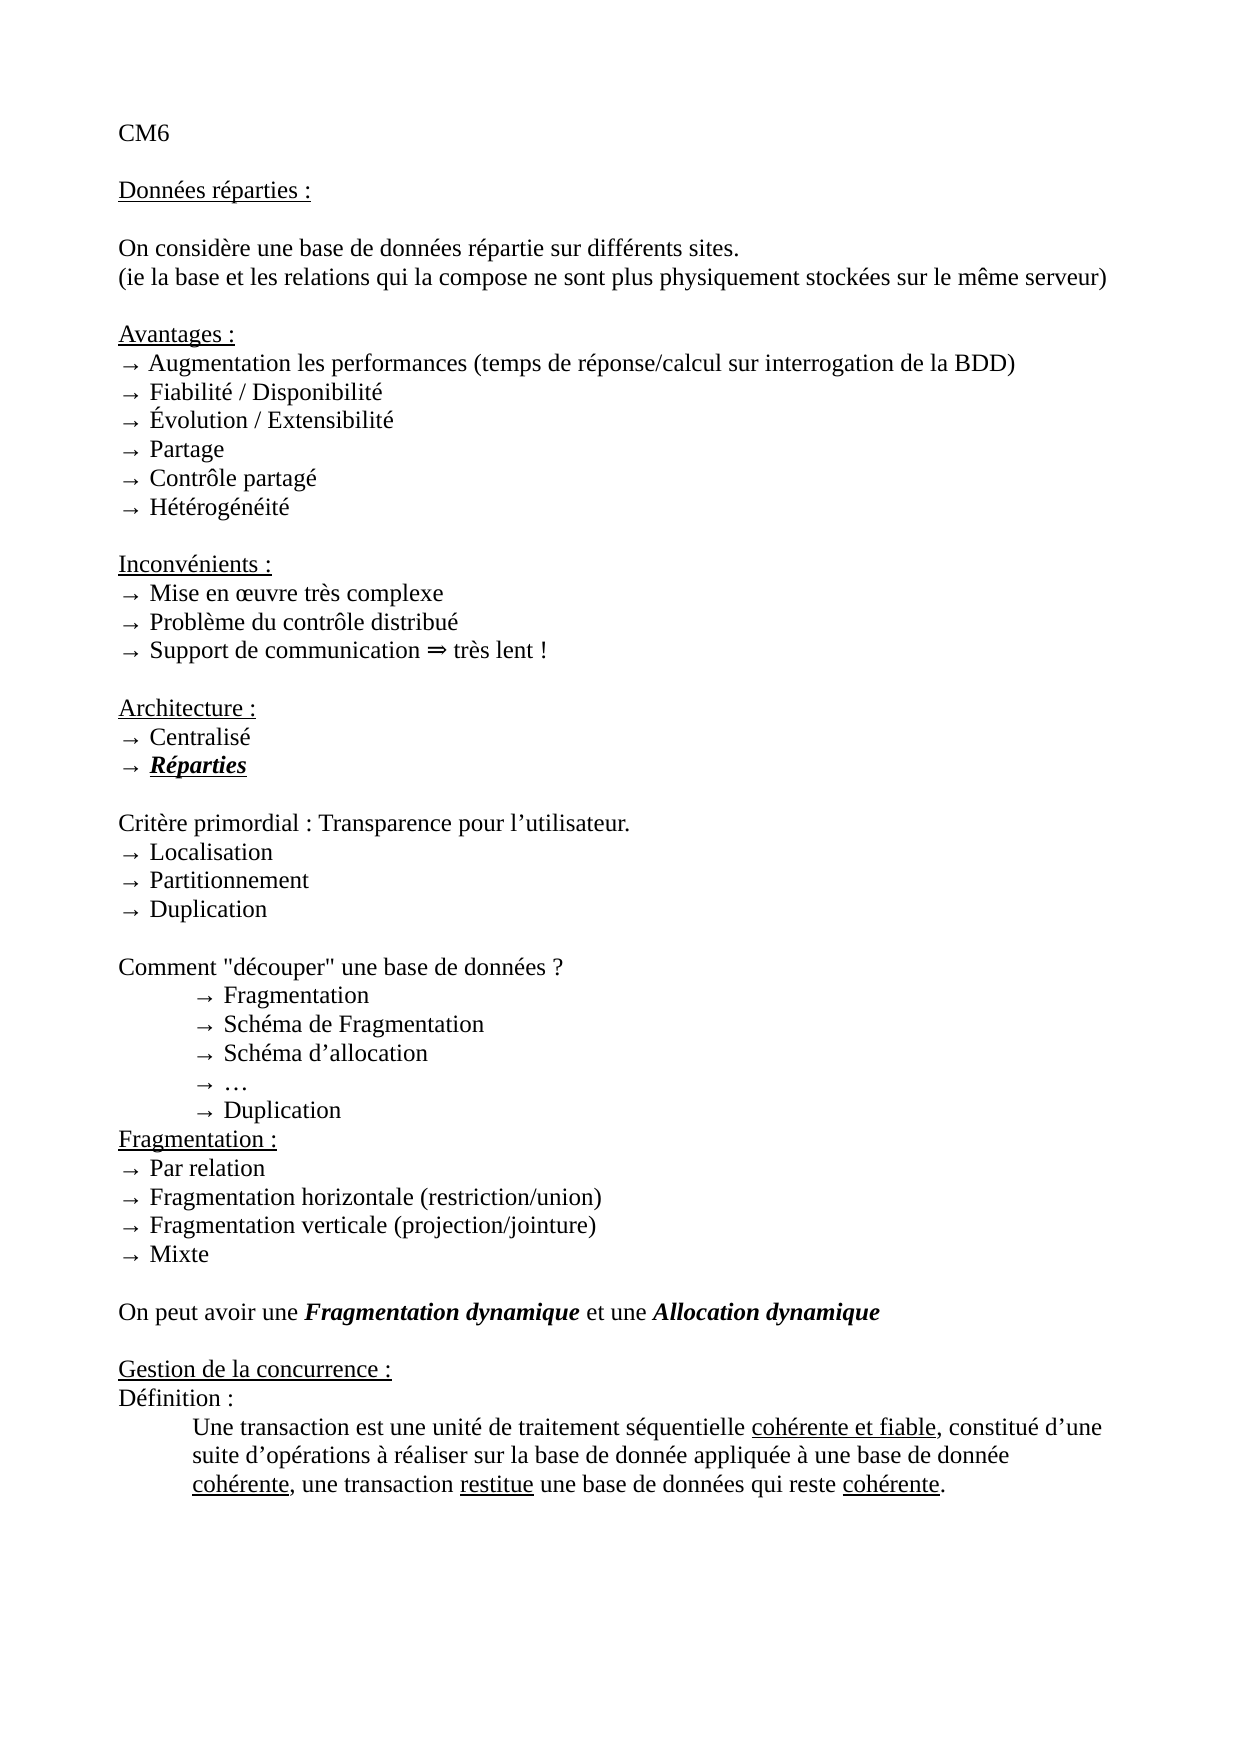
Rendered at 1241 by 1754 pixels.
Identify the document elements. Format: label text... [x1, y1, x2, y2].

text Gestion de la concurrence : [118, 1354, 1122, 1383]
text → … [118, 1067, 1122, 1096]
text → Support de communication ⇒ très lent ! [118, 636, 1122, 664]
text Une transaction est une unité de traitement séquentielle cohérente et fiable, constitué d’une [118, 1412, 1122, 1441]
text On considère une base de données répartie sur différents sites. [118, 233, 1122, 262]
text → Réparties [118, 751, 1122, 779]
text Critère primordial : Transparence pour l’utilisateur. [118, 808, 1122, 837]
text → Augmentation les performances (temps de réponse/calcul sur interrogation de la BDD) [118, 348, 1122, 377]
text → Fiabilité / Disponibilité [118, 377, 1122, 406]
text → Mise en œuvre très complexe [118, 578, 1122, 607]
text → Localisation [118, 837, 1122, 866]
text → Contrôle partagé [118, 463, 1122, 492]
text → Centralisé [118, 722, 1122, 751]
text → Mixte [118, 1239, 1122, 1268]
text Architecture : [118, 693, 1122, 722]
text → Fragmentation [118, 981, 1122, 1009]
text Avantages : [118, 319, 1122, 348]
text → Schéma d’allocation [118, 1038, 1122, 1067]
text suite d’opérations à réaliser sur la base de donnée appliquée à une base de donnée [118, 1441, 1122, 1469]
text → Fragmentation horizontale (restriction/union) [118, 1182, 1122, 1211]
text → Partitionnement [118, 866, 1122, 894]
text Données réparties : [118, 176, 1122, 204]
text Comment "découper" une base de données ? [118, 952, 1122, 981]
text cohérente, une transaction restitue une base de données qui reste cohérente. [118, 1469, 1122, 1498]
text → Problème du contrôle distribué [118, 607, 1122, 636]
text Inconvénients : [118, 549, 1122, 578]
text On peut avoir une Fragmentation dynamique et une Allocation dynamique [118, 1297, 1122, 1326]
text → Schéma de Fragmentation [118, 1009, 1122, 1038]
text → Évolution / Extensibilité [118, 406, 1122, 434]
text → Duplication [118, 894, 1122, 923]
text → Hétérogénéité [118, 492, 1122, 521]
text → Fragmentation verticale (projection/jointure) [118, 1211, 1122, 1239]
text → Partage [118, 434, 1122, 463]
text CM6 [118, 118, 1122, 147]
text → Par relation [118, 1153, 1122, 1182]
text → Duplication [118, 1096, 1122, 1124]
text Fragmentation : [118, 1124, 1122, 1153]
text Définition : [118, 1383, 1122, 1412]
text (ie la base et les relations qui la compose ne sont plus physiquement stockées sur le même serveur) [118, 262, 1122, 291]
